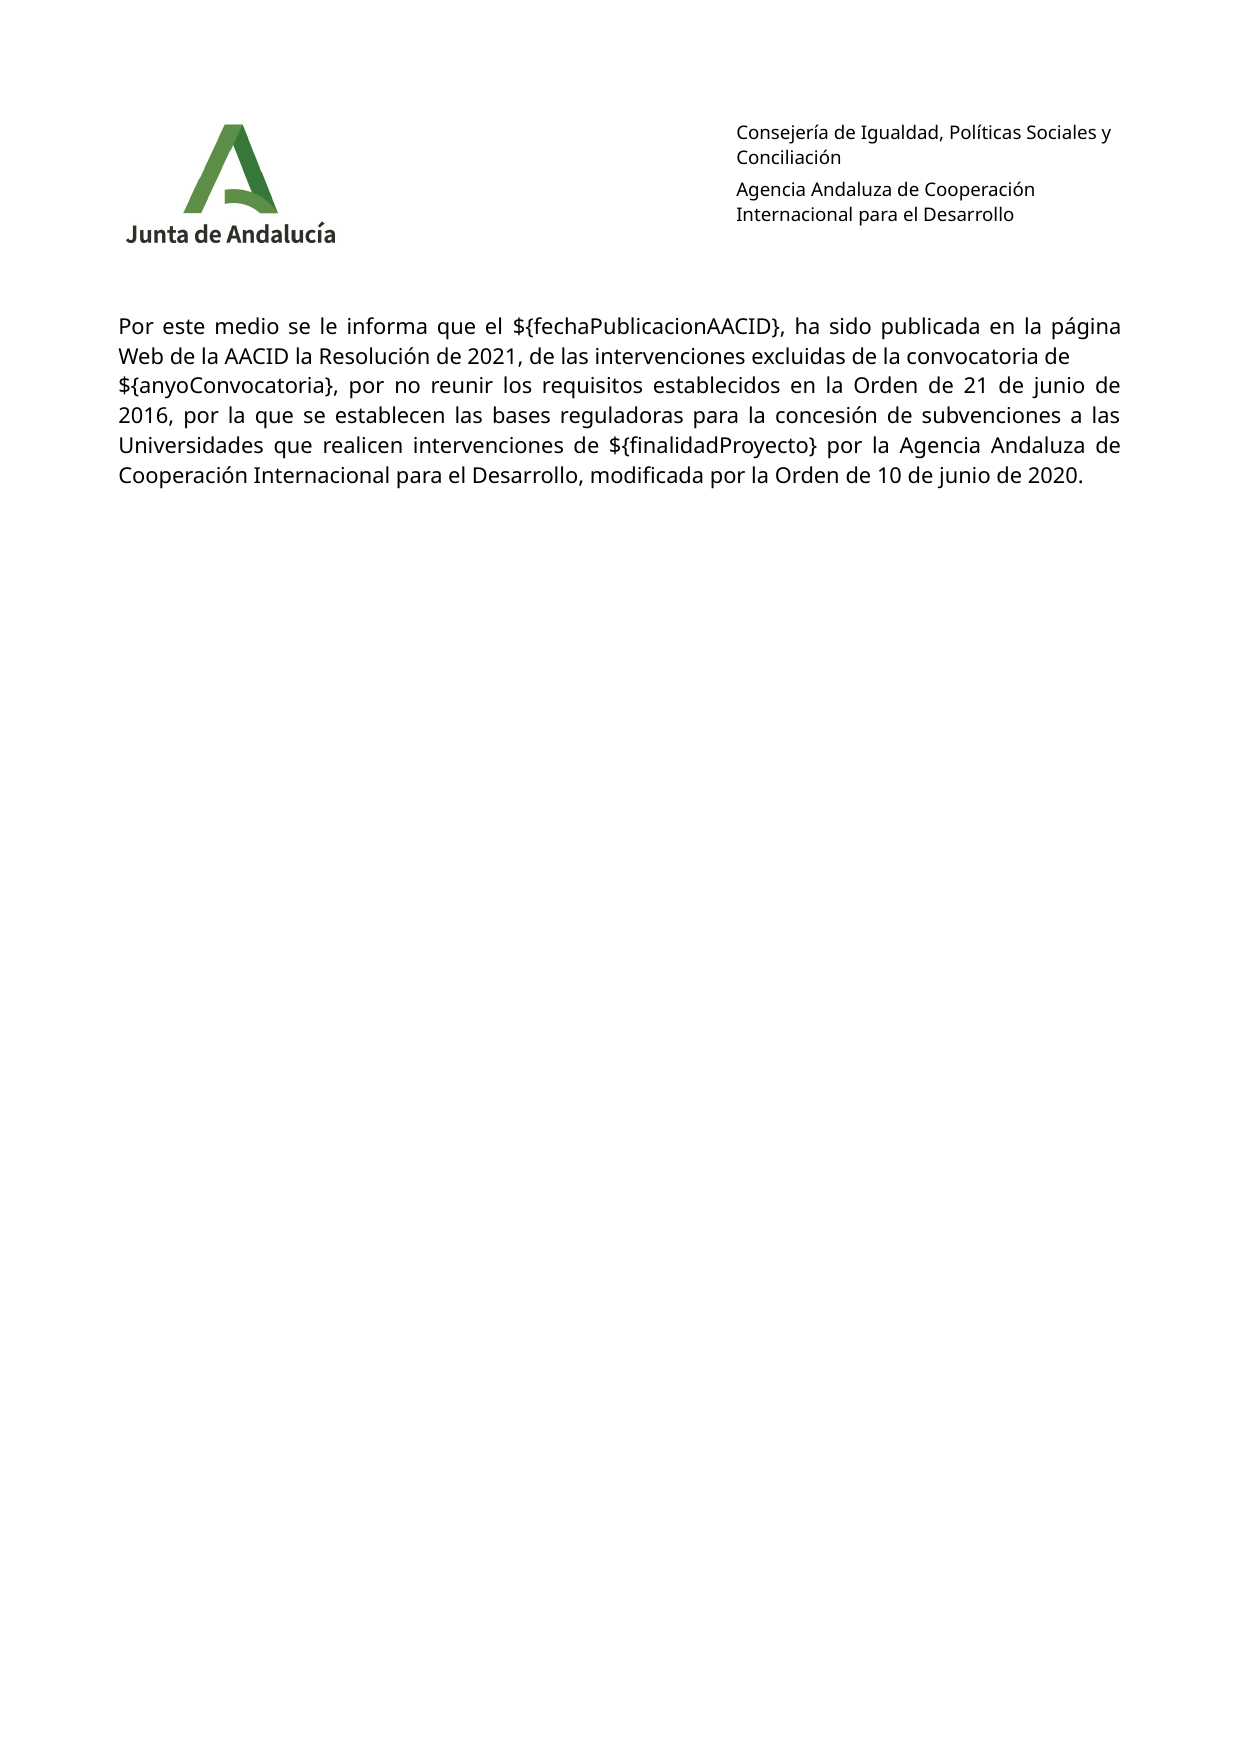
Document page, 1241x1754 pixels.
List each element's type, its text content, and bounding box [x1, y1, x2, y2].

picture [106, 108, 355, 259]
text Por este medio se le informa que el ${fechaPublicacionAACID}, ha sido publicada en la página Web de la AACID la Resolución de 2021, de las intervenciones excluidas de la convocatoria de [118, 311, 1122, 371]
text ${anyoConvocatoria}, por no reunir los requisitos establecidos en la Orden de 21 de junio de 2016, por la que se establecen las bases reguladoras para la concesión de subvenciones a las Universidades que realicen intervenciones de ${finalidadProyecto} por la Agencia Andaluza de Cooperación Internacional para el Desarrollo, modificada por la Orden de 10 de junio de 2020. [118, 371, 1122, 490]
